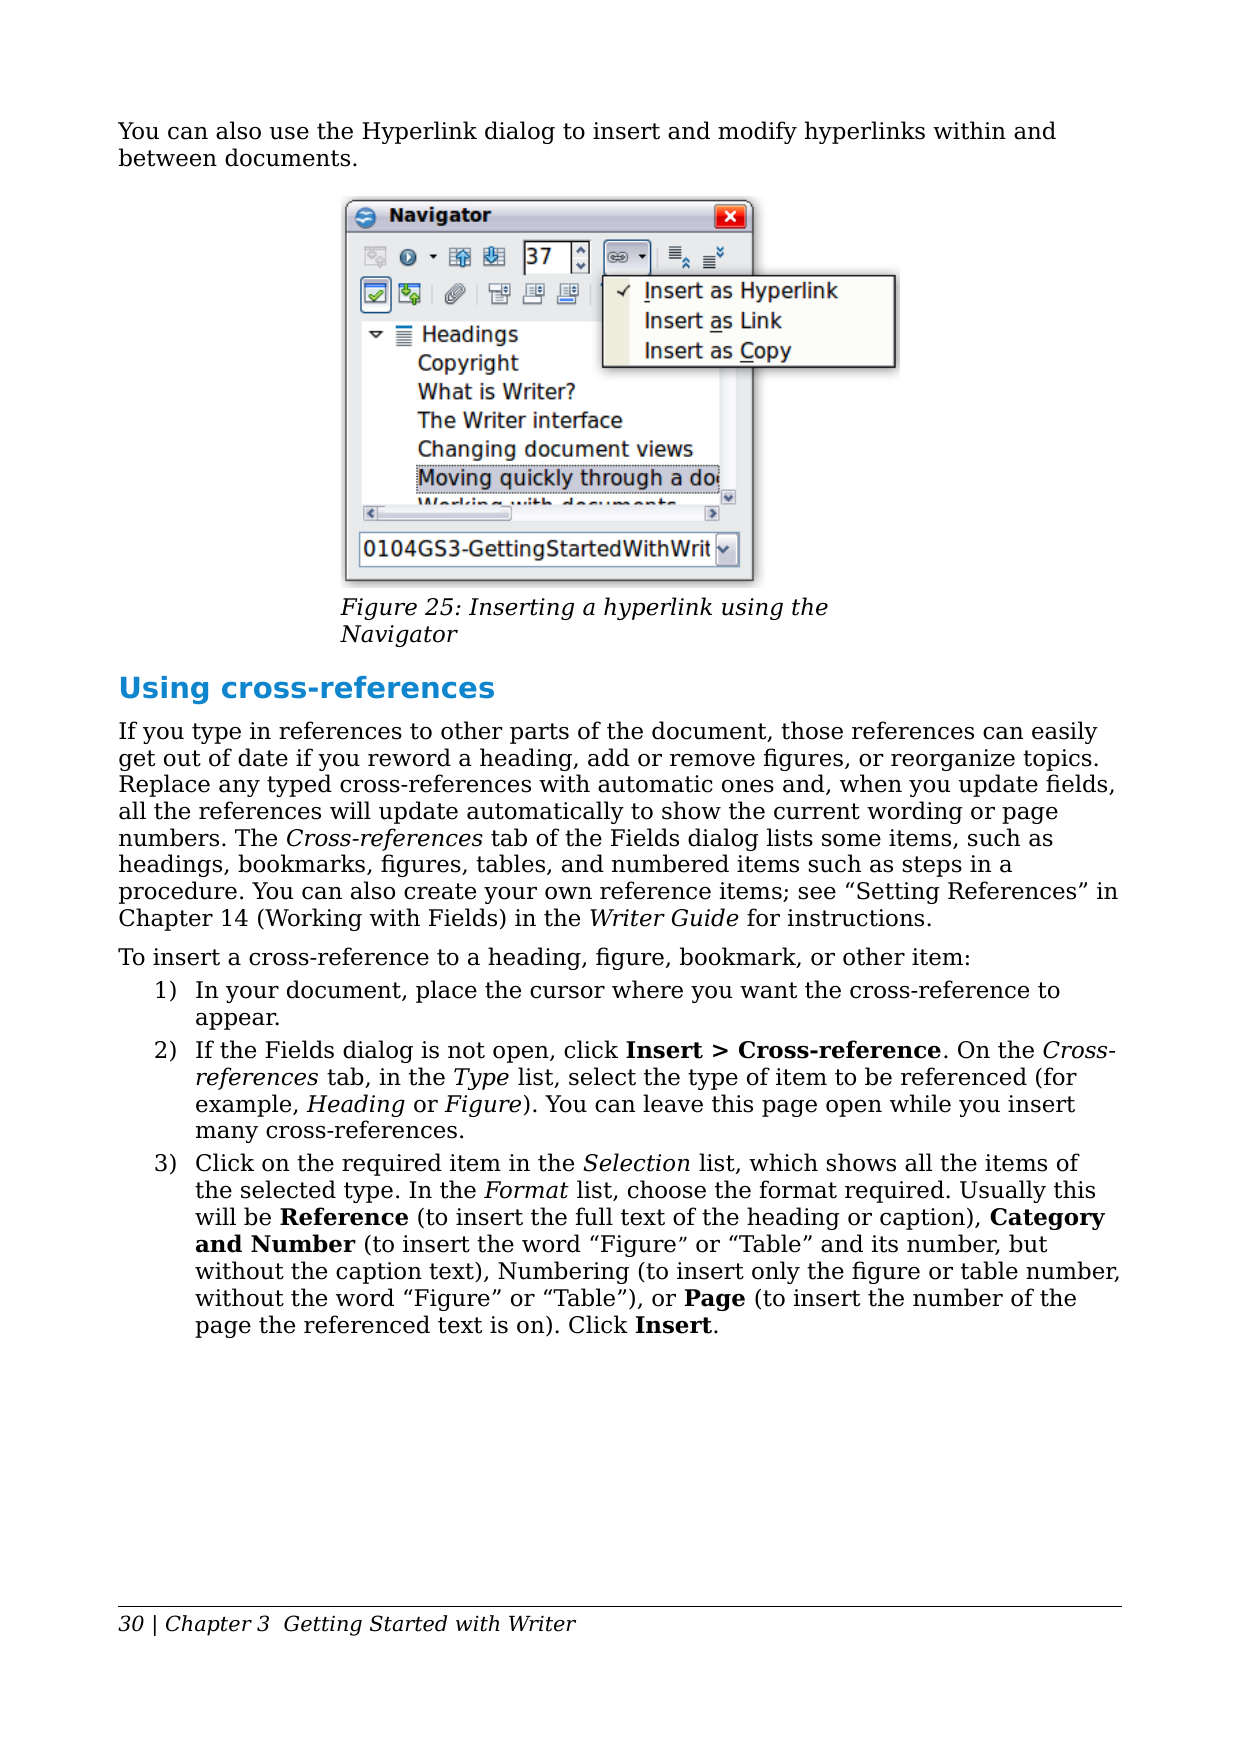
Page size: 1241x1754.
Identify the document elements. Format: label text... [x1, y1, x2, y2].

picture [340, 196, 900, 588]
list If the Fields dialog is not open, click Insert > Cross-reference. On the Cross-references tab, in the Type list, select the type of item to be referenced (for example, Heading or Figure). You can leave this page open while you insert many cross-references. [177, 1037, 1122, 1144]
list In your document, place the cursor where you want the cross-reference to appear. [177, 977, 1122, 1031]
text Figure 25: Inserting a hyperlink using the Navigator [341, 594, 900, 648]
text You can also use the Hyperlink dialog to insert and modify hyperlinks within and between documents. [118, 118, 1122, 171]
subtitle Using cross-references [118, 672, 1122, 706]
list Click on the required item in the Selection list, which shows all the items of the selected type. In the Format list, choose the format required. Usually this will be Reference (to insert the full text of the heading or caption), Category and Number (to insert the word “Figure” or “Table” and its number, but without the caption text), Numbering (to insert only the figure or table number, without the word “Figure” or “Table”), or Page (to insert the number of the page the referenced text is on). Click Insert. [177, 1150, 1122, 1339]
text If you type in references to other parts of the document, those references can easily get out of date if you reword a heading, add or remove figures, or reorganize topics. Replace any typed cross-references with automatic ones and, when you update fields, all the references will update automatically to show the current wording or page numbers. The Cross-references tab of the Fields dialog lists some items, such as headings, bookmarks, figures, tables, and numbered items such as steps in a procedure. You can also create your own reference items; see “Setting References” in Chapter 14 (Working with Fields) in the Writer Guide for instructions. [118, 718, 1122, 932]
list To insert a cross-reference to a heading, figure, bookmark, or other item: [118, 944, 1122, 971]
